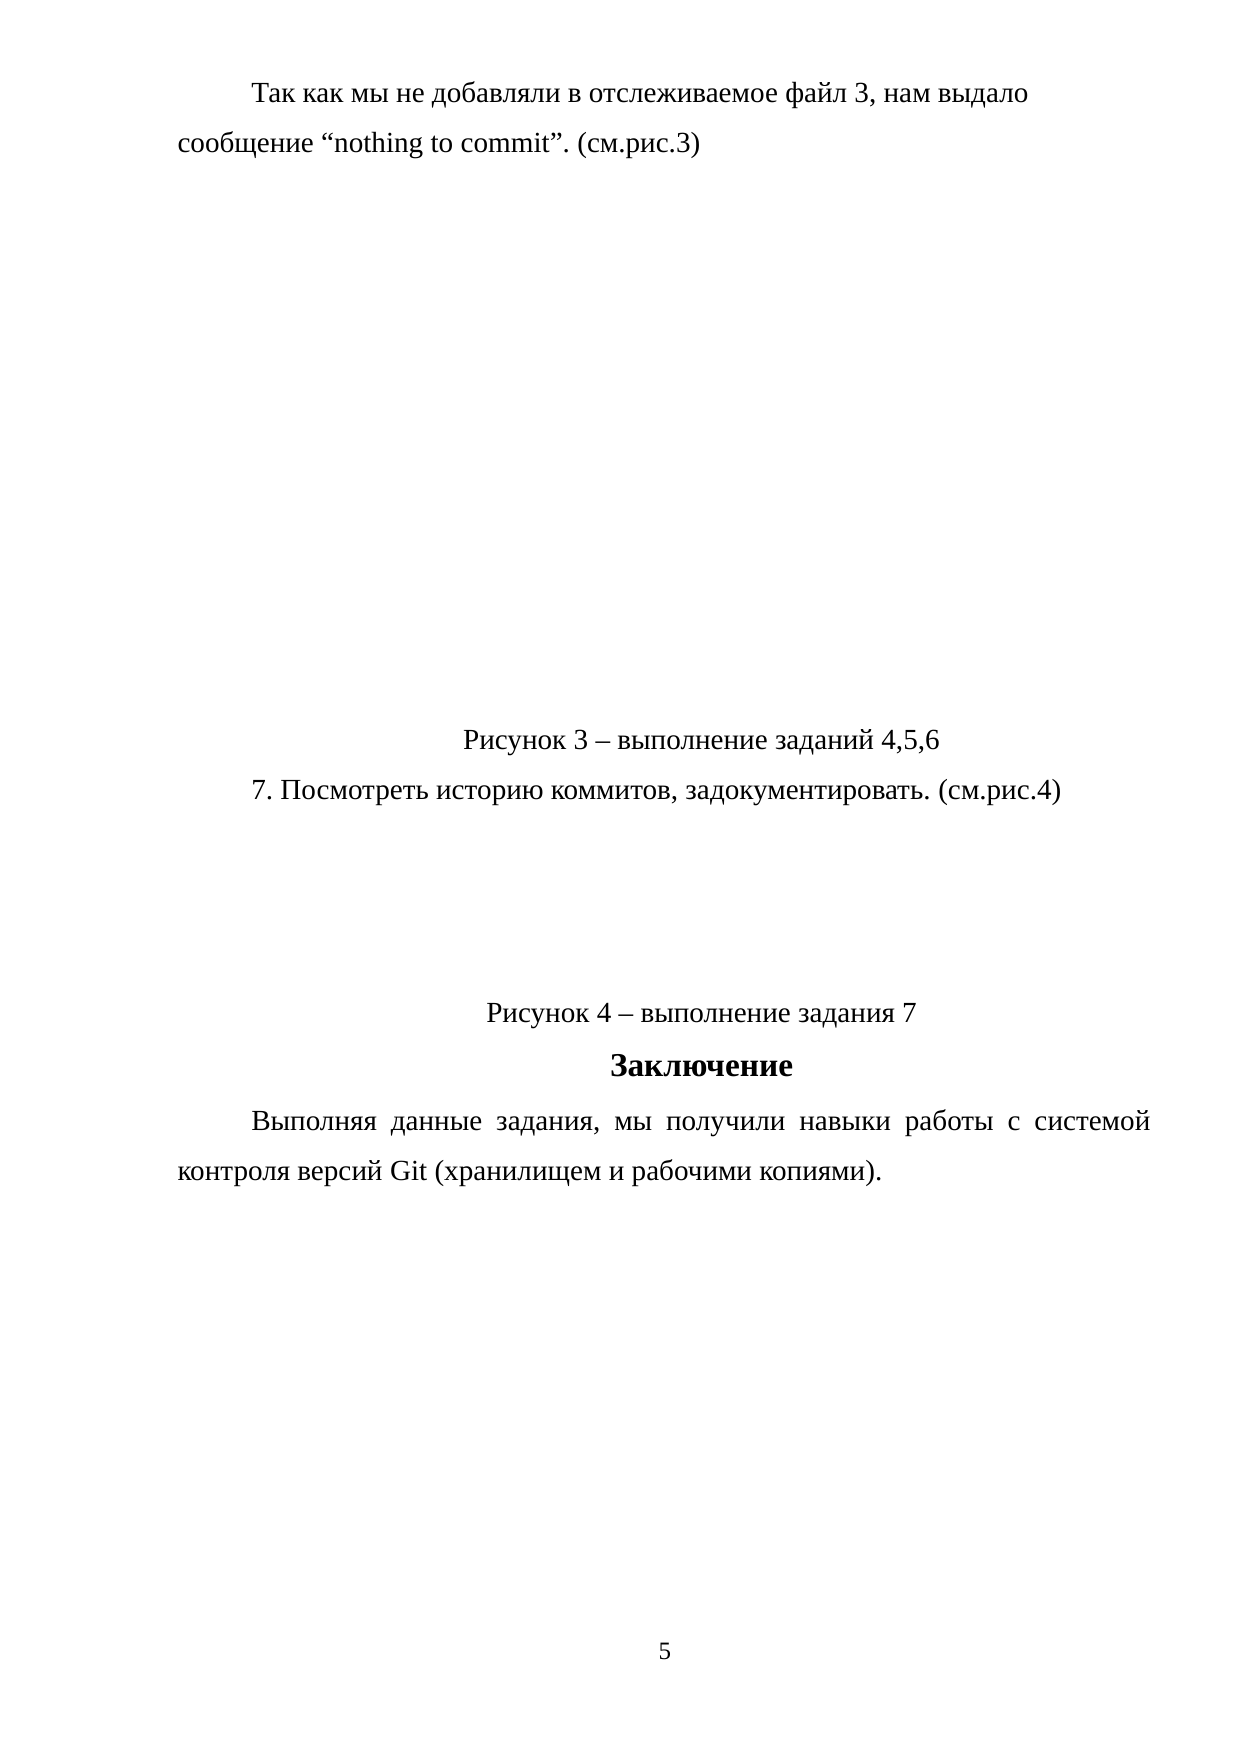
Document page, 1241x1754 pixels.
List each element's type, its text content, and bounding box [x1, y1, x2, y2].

text 7. Посмотреть историю коммитов, задокументировать. (см.рис.4) [177, 772, 1152, 806]
subtitle Заключение [177, 1045, 1152, 1084]
text Так как мы не добавляли в отслеживаемое файл 3, нам выдало сообщение “nothing to commit”. (см.рис.3) [177, 75, 1152, 159]
text Рисунок 3 – выполнение заданий 4,5,6 [177, 722, 1152, 755]
text Рисунок 4 – выполнение задания 7 [177, 995, 1152, 1028]
text Выполняя данные задания, мы получили навыки работы с системой контроля версий Git (хранилищем и рабочими копиями). [177, 1103, 1152, 1187]
